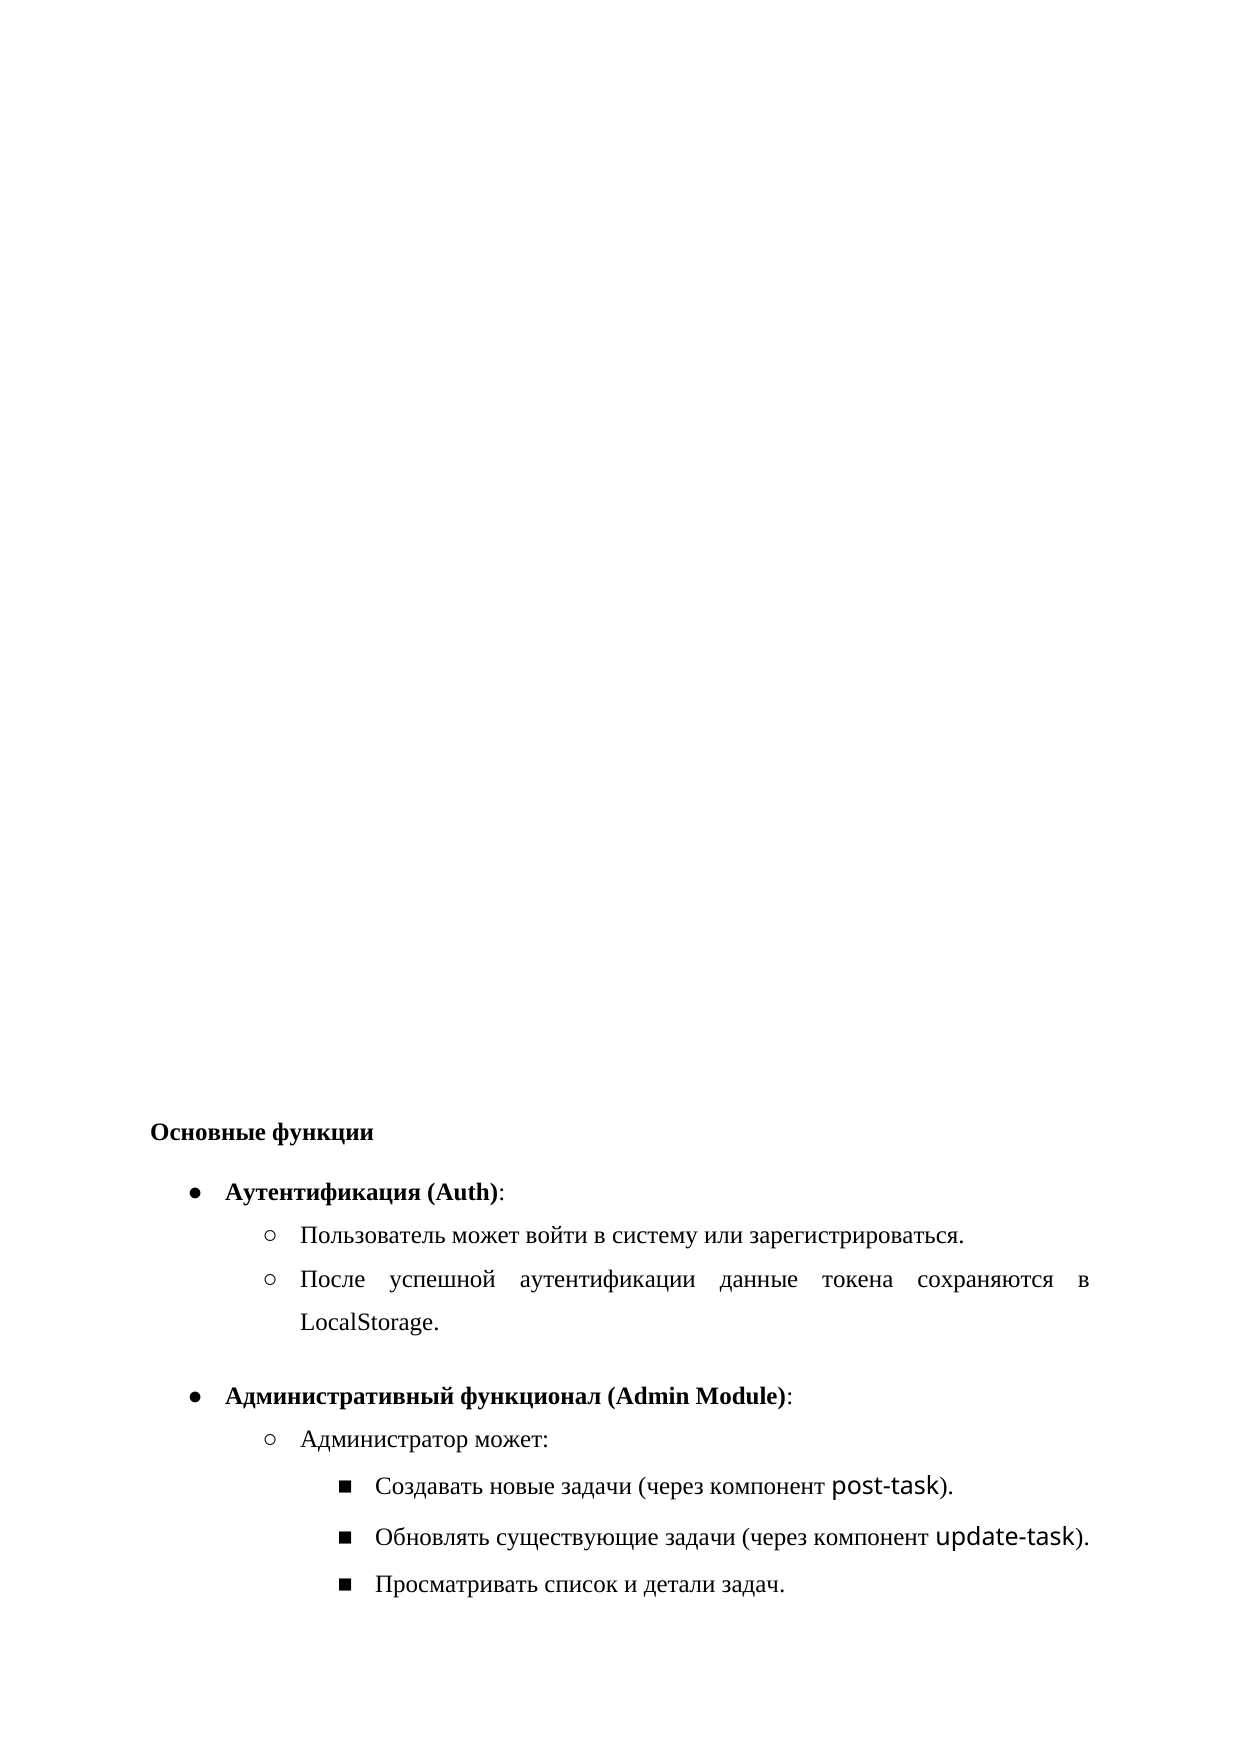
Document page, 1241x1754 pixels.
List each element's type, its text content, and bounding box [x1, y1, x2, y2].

list Обновлять существующие задачи (через компонент update-task). [337, 1518, 1090, 1553]
list Просматривать список и детали задач. [337, 1569, 1090, 1598]
text Основные функции [150, 1117, 1090, 1146]
list Административный функционал (Admin Module): [187, 1381, 1090, 1410]
list После успешной аутентификации данные токена сохраняются в LocalStorage. [262, 1264, 1090, 1336]
list Аутентификация (Auth): [187, 1177, 1090, 1206]
list Создавать новые задачи (через компонент post-task). [337, 1467, 1090, 1502]
list Администратор может: [262, 1424, 1090, 1453]
list Пользователь может войти в систему или зарегистрироваться. [262, 1221, 1090, 1249]
